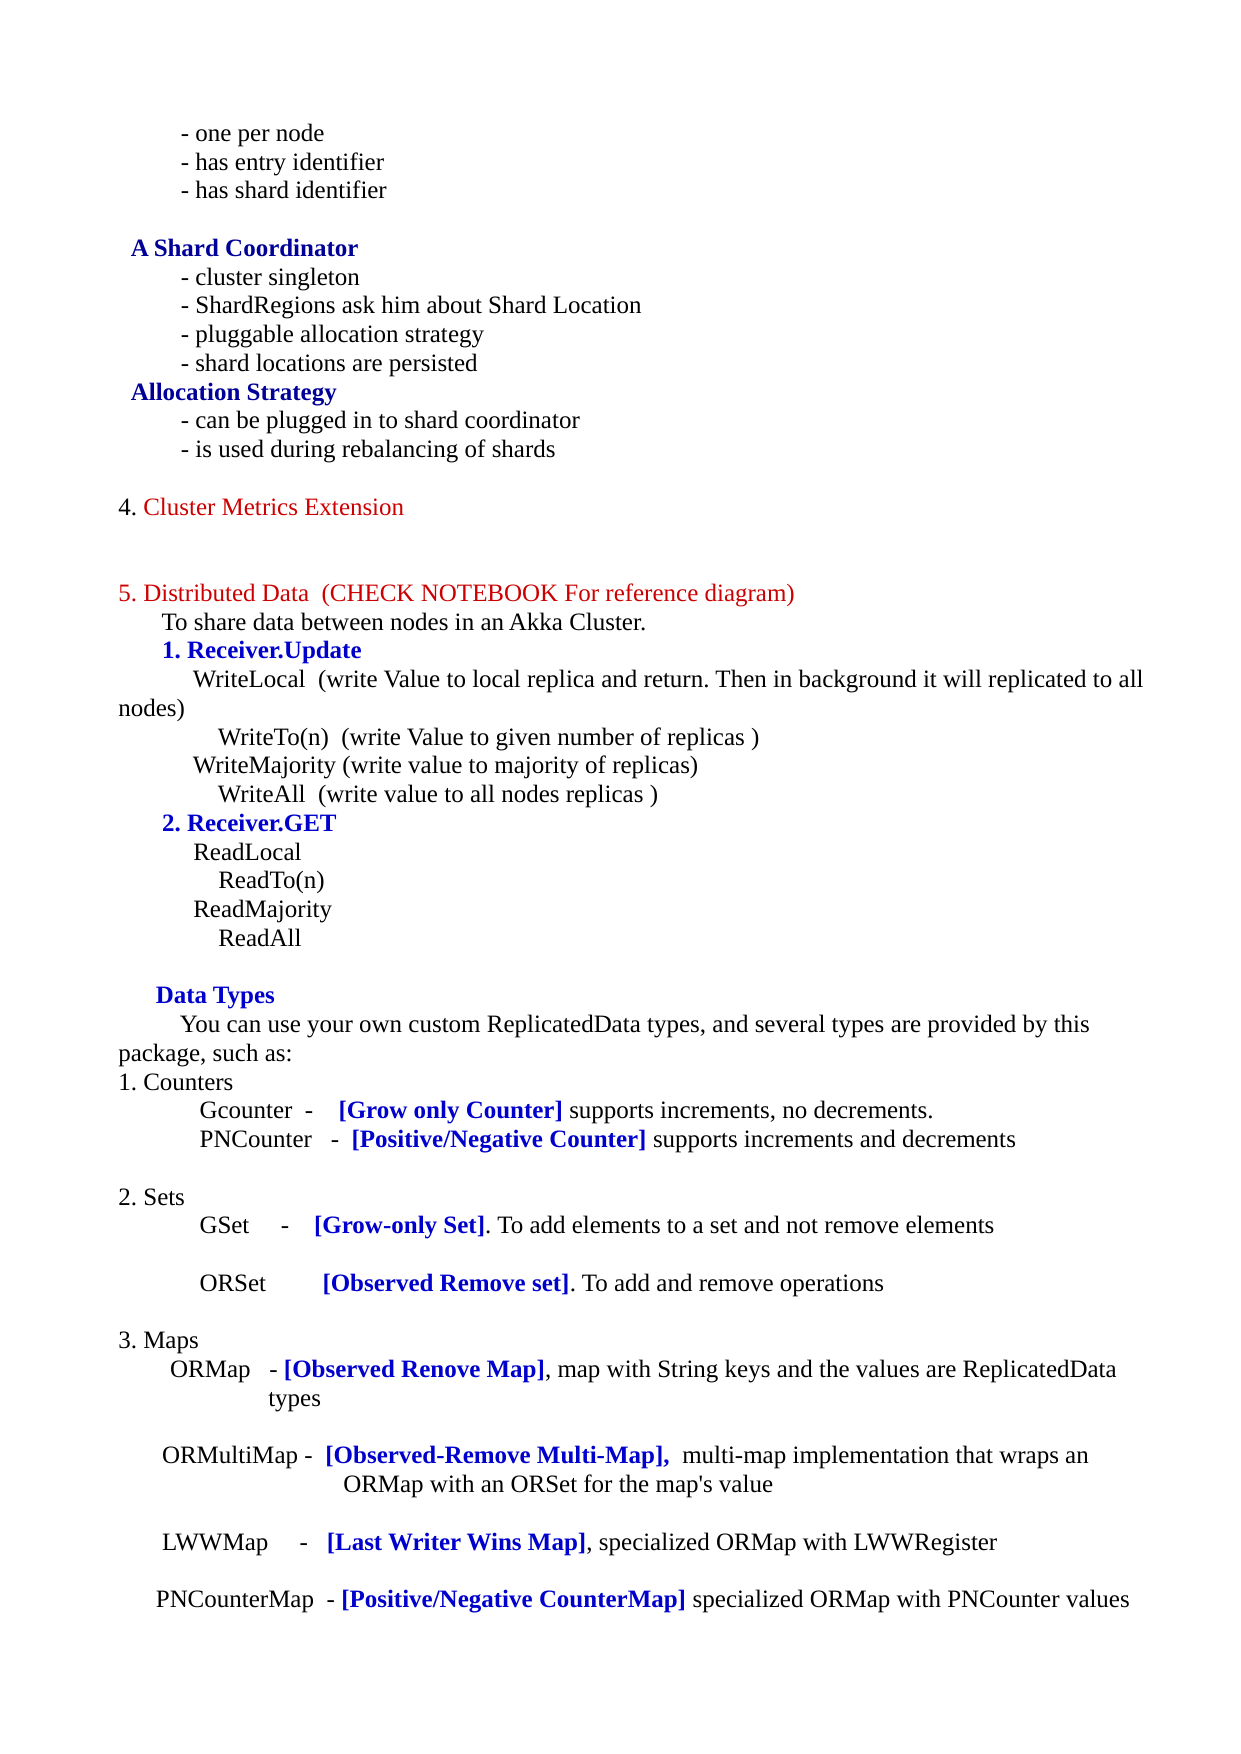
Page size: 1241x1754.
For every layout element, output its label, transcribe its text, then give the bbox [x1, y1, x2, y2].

text 5. Distributed Data (CHECK NOTEBOOK For reference diagram) [118, 578, 1157, 607]
text - can be plugged in to shard coordinator [118, 406, 1157, 434]
text ORMap - [Observed Renove Map], map with String keys and the values are ReplicatedData types [89, 1354, 1157, 1412]
text ORMultiMap - [Observed-Remove Multi-Map], multi-map implementation that wraps an ORMap with an ORSet for the map's value [118, 1441, 1157, 1498]
text GSet - [Grow-only Set]. To add elements to a set and not remove elements [118, 1211, 1157, 1239]
text WriteMajority (write value to majority of replicas) [118, 751, 1157, 779]
text 4. Cluster Metrics Extension [118, 492, 1157, 521]
text - has entry identifier [118, 147, 1157, 176]
text - cluster singleton [118, 262, 1157, 291]
text - shard locations are persisted [118, 348, 1157, 377]
text 1. Counters [118, 1067, 1157, 1096]
text ORSet [Observed Remove set]. To add and remove operations [118, 1268, 1157, 1297]
text 2. Sets [118, 1182, 1157, 1211]
text 1. Receiver.Update [118, 636, 1157, 664]
text ReadMajority [118, 894, 1157, 923]
text 3. Maps [118, 1326, 1157, 1354]
text LWWMap - [Last Writer Wins Map], specialized ORMap with LWWRegister [118, 1527, 1157, 1556]
text 2. Receiver.GET [118, 808, 1157, 837]
text - ShardRegions ask him about Shard Location [118, 291, 1157, 319]
text ReadAll [118, 923, 1157, 952]
text WriteAll (write value to all nodes replicas ) [118, 779, 1157, 808]
text Allocation Strategy [118, 377, 1157, 406]
text WriteTo(n) (write Value to given number of replicas ) [118, 722, 1157, 751]
text To share data between nodes in an Akka Cluster. [118, 607, 1157, 636]
text PNCounterMap - [Positive/Negative CounterMap] specialized ORMap with PNCounter values [118, 1584, 1157, 1613]
text - pluggable allocation strategy [118, 319, 1157, 348]
text - one per node [118, 118, 1157, 147]
text PNCounter - [Positive/Negative Counter] supports increments and decrements [118, 1124, 1157, 1153]
text ReadTo(n) [118, 866, 1157, 894]
text Data Types [118, 981, 1157, 1009]
text - has shard identifier [118, 176, 1157, 204]
text ReadLocal [118, 837, 1157, 866]
text You can use your own custom ReplicatedData types, and several types are provided by this package, such as: [118, 1009, 1157, 1067]
text A Shard Coordinator [118, 233, 1157, 262]
text - is used during rebalancing of shards [118, 434, 1157, 463]
text Gcounter - [Grow only Counter] supports increments, no decrements. [118, 1096, 1157, 1124]
text WriteLocal (write Value to local replica and return. Then in background it will replicated to all nodes) [118, 664, 1157, 722]
